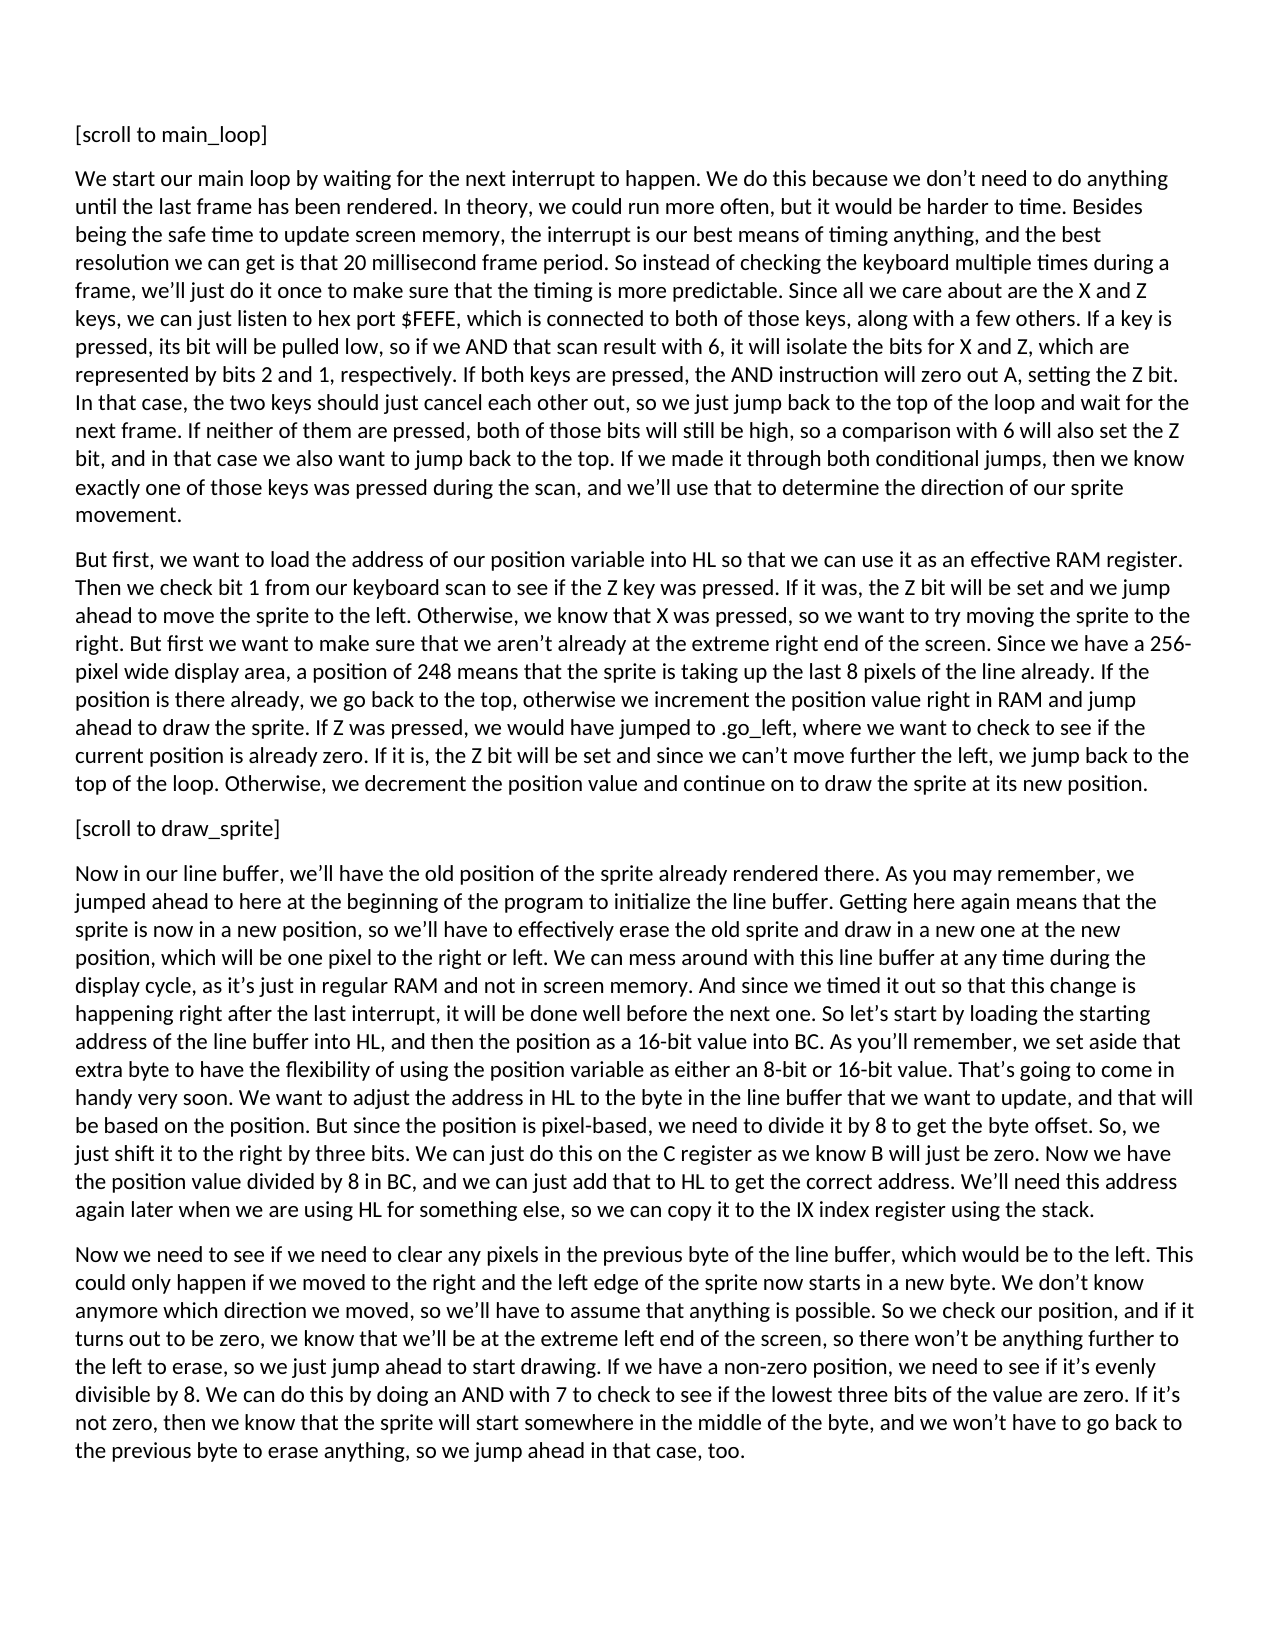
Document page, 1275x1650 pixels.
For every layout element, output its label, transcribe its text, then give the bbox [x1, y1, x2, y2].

text [scroll to main_loop] [75, 120, 1200, 148]
text [scroll to draw_sprite] [75, 814, 1200, 842]
text Now in our line buffer, we’ll have the old position of the sprite already rendered there. As you may remember, we jumped ahead to here at the beginning of the program to initialize the line buffer. Getting here again means that the sprite is now in a new position, so we’ll have to effectively erase the old sprite and draw in a new one at the new position, which will be one pixel to the right or left. We can mess around with this line buffer at any time during the display cycle, as it’s just in regular RAM and not in screen memory. And since we timed it out so that this change is happening right after the last interrupt, it will be done well before the next one. So let’s start by loading the starting address of the line buffer into HL, and then the position as a 16-bit value into BC. As you’ll remember, we set aside that extra byte to have the flexibility of using the position variable as either an 8-bit or 16-bit value. That’s going to come in handy very soon. We want to adjust the address in HL to the byte in the line buffer that we want to update, and that will be based on the position. But since the position is pixel-based, we need to divide it by 8 to get the byte offset. So, we just shift it to the right by three bits. We can just do this on the C register as we know B will just be zero. Now we have the position value divided by 8 in BC, and we can just add that to HL to get the correct address. We’ll need this address again later when we are using HL for something else, so we can copy it to the IX index register using the stack. [75, 859, 1200, 1223]
text We start our main loop by waiting for the next interrupt to happen. We do this because we don’t need to do anything until the last frame has been rendered. In theory, we could run more often, but it would be harder to time. Besides being the safe time to update screen memory, the interrupt is our best means of timing anything, and the best resolution we can get is that 20 millisecond frame period. So instead of checking the keyboard multiple times during a frame, we’ll just do it once to make sure that the timing is more predictable. Since all we care about are the X and Z keys, we can just listen to hex port $FEFE, which is connected to both of those keys, along with a few others. If a key is pressed, its bit will be pulled low, so if we AND that scan result with 6, it will isolate the bits for X and Z, which are represented by bits 2 and 1, respectively. If both keys are pressed, the AND instruction will zero out A, setting the Z bit. In that case, the two keys should just cancel each other out, so we just jump back to the top of the loop and wait for the next frame. If neither of them are pressed, both of those bits will still be high, so a comparison with 6 will also set the Z bit, and in that case we also want to jump back to the top. If we made it through both conditional jumps, then we know exactly one of those keys was pressed during the scan, and we’ll use that to determine the direction of our sprite movement. [75, 164, 1200, 529]
text But first, we want to load the address of our position variable into HL so that we can use it as an effective RAM register. Then we check bit 1 from our keyboard scan to see if the Z key was pressed. If it was, the Z bit will be set and we jump ahead to move the sprite to the left. Otherwise, we know that X was pressed, so we want to try moving the sprite to the right. But first we want to make sure that we aren’t already at the extreme right end of the screen. Since we have a 256-pixel wide display area, a position of 248 means that the sprite is taking up the last 8 pixels of the line already. If the position is there already, we go back to the top, otherwise we increment the position value right in RAM and jump ahead to draw the sprite. If Z was pressed, we would have jumped to .go_left, where we want to check to see if the current position is already zero. If it is, the Z bit will be set and since we can’t move further the left, we jump back to the top of the loop. Otherwise, we decrement the position value and continue on to draw the sprite at its new position. [75, 545, 1200, 797]
text Now we need to see if we need to clear any pixels in the previous byte of the line buffer, which would be to the left. This could only happen if we moved to the right and the left edge of the sprite now starts in a new byte. We don’t know anymore which direction we moved, so we’ll have to assume that anything is possible. So we check our position, and if it turns out to be zero, we know that we’ll be at the extreme left end of the screen, so there won’t be anything further to the left to erase, so we just jump ahead to start drawing. If we have a non-zero position, we need to see if it’s evenly divisible by 8. We can do this by doing an AND with 7 to check to see if the lowest three bits of the value are zero. If it’s not zero, then we know that the sprite will start somewhere in the middle of the byte, and we won’t have to go back to the previous byte to erase anything, so we jump ahead in that case, too. [75, 1240, 1200, 1464]
